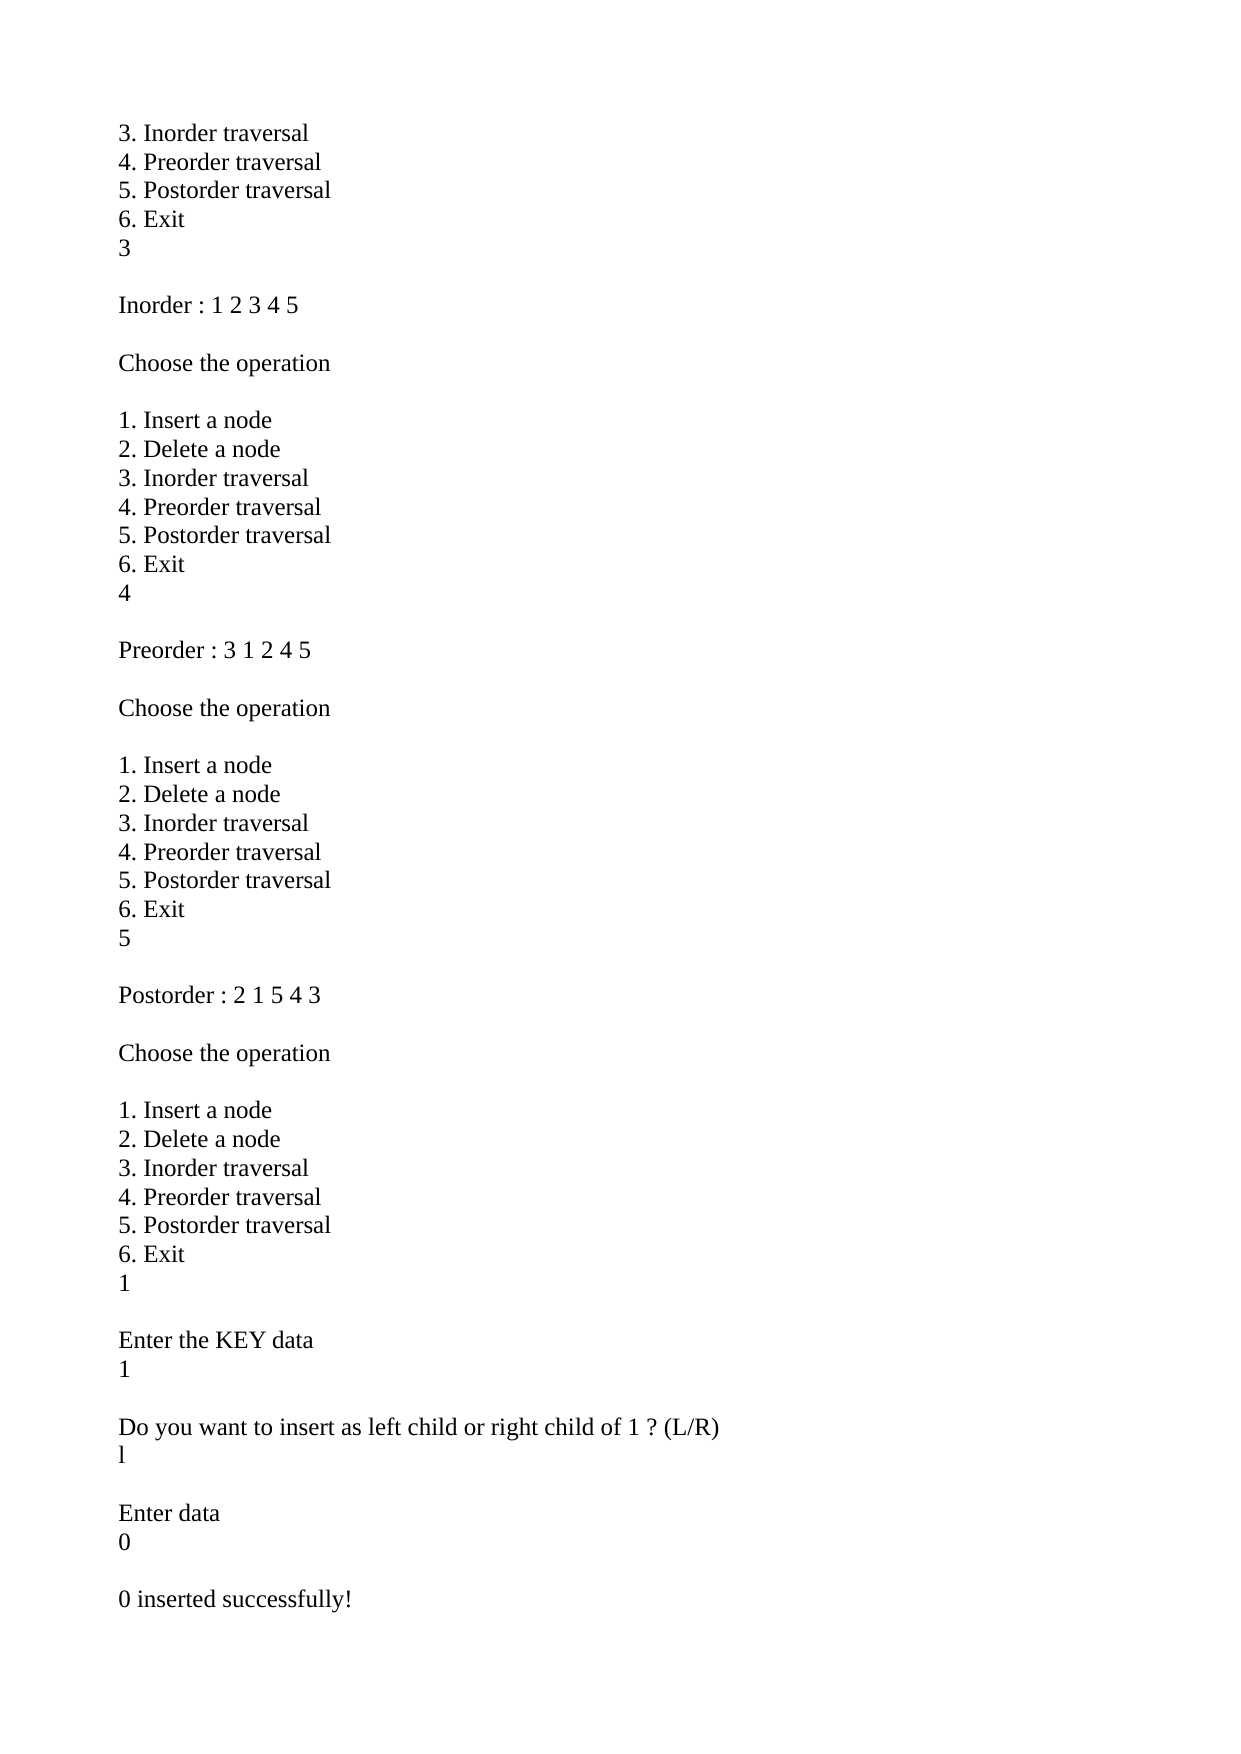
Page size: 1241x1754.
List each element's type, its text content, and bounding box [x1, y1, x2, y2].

text l [118, 1441, 1122, 1469]
text 5. Postorder traversal [118, 866, 1122, 894]
text 6. Exit [118, 204, 1122, 233]
text 6. Exit [118, 549, 1122, 578]
text 5 [118, 923, 1122, 952]
text 5. Postorder traversal [118, 521, 1122, 549]
text 0 inserted successfully! [118, 1584, 1122, 1613]
text 3 [118, 233, 1122, 262]
text Choose the operation [118, 693, 1122, 722]
text 1 [118, 1268, 1122, 1297]
text 5. Postorder traversal [118, 1211, 1122, 1239]
text Preorder : 3 1 2 4 5 [118, 636, 1122, 664]
text 3. Inorder traversal [118, 463, 1122, 492]
text Enter the KEY data [118, 1326, 1122, 1354]
text 1. Insert a node [118, 751, 1122, 779]
text 1 [118, 1354, 1122, 1383]
text Do you want to insert as left child or right child of 1 ? (L/R) [118, 1412, 1122, 1441]
text 4. Preorder traversal [118, 492, 1122, 521]
text 3. Inorder traversal [118, 118, 1122, 147]
text 2. Delete a node [118, 1124, 1122, 1153]
text Choose the operation [118, 348, 1122, 377]
text 1. Insert a node [118, 1096, 1122, 1124]
text 4. Preorder traversal [118, 837, 1122, 866]
text 4. Preorder traversal [118, 147, 1122, 176]
text Enter data [118, 1498, 1122, 1527]
text Inorder : 1 2 3 4 5 [118, 291, 1122, 319]
text 6. Exit [118, 894, 1122, 923]
text 2. Delete a node [118, 434, 1122, 463]
text Choose the operation [118, 1038, 1122, 1067]
text 3. Inorder traversal [118, 1153, 1122, 1182]
text 6. Exit [118, 1239, 1122, 1268]
text 4 [118, 578, 1122, 607]
text 2. Delete a node [118, 779, 1122, 808]
text 1. Insert a node [118, 406, 1122, 434]
text 0 [118, 1527, 1122, 1556]
text 5. Postorder traversal [118, 176, 1122, 204]
text 3. Inorder traversal [118, 808, 1122, 837]
text 4. Preorder traversal [118, 1182, 1122, 1211]
text Postorder : 2 1 5 4 3 [118, 981, 1122, 1009]
